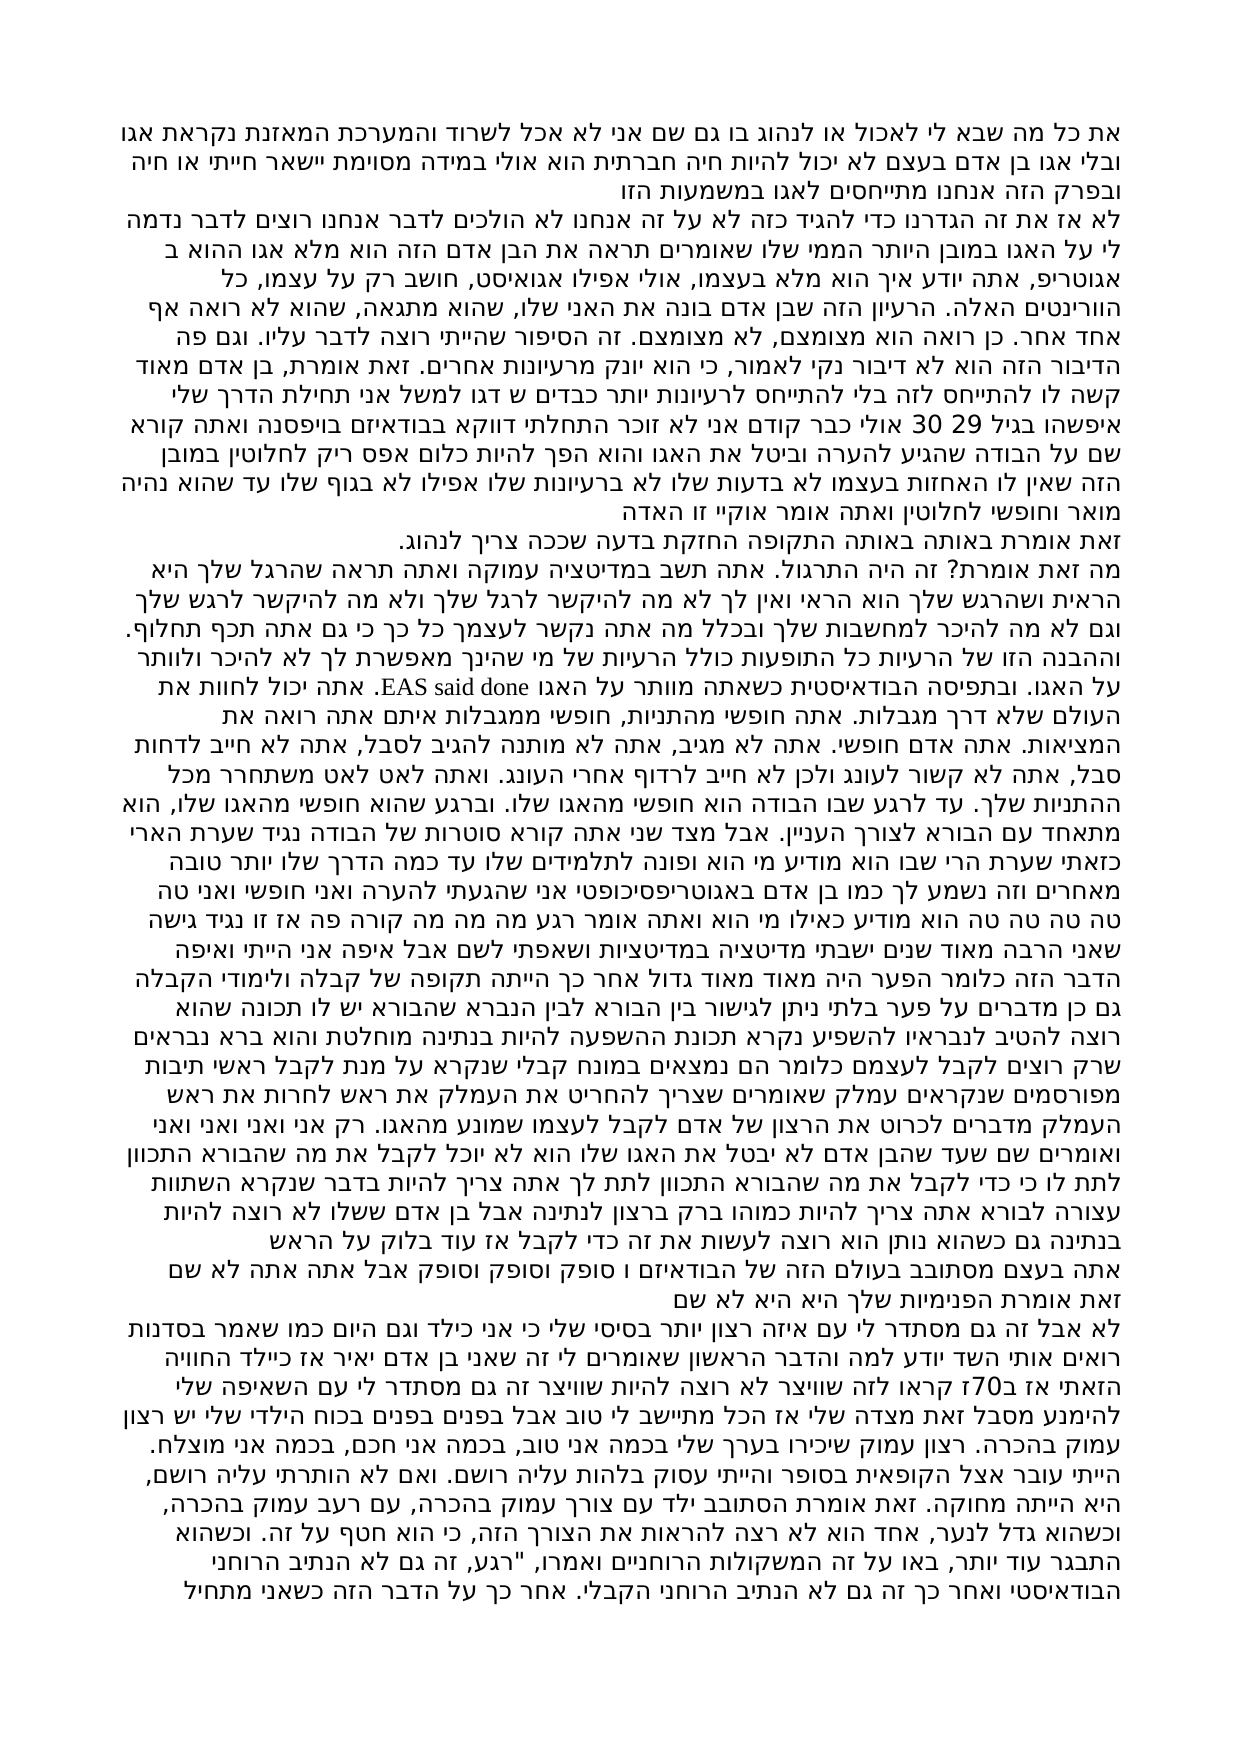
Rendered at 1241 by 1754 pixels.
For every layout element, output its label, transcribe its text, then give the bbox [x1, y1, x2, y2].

text לא אבל זה גם מסתדר לי עם איזה רצון יותר בסיסי שלי כי אני כילד וגם היום כמו שאמר בסדנות רואים אותי השד יודע למה והדבר הראשון שאומרים לי זה שאני בן אדם יאיר אז כיילד החוויה הזאתי אז ב70ז קראו לזה שוויצר לא רוצה להיות שוויצר זה גם מסתדר לי עם השאיפה שלי להימנע מסבל זאת מצדה שלי אז הכל מתיישב לי טוב אבל בפנים בפנים בכוח הילדי שלי יש רצון עמוק בהכרה. רצון עמוק שיכירו בערך שלי בכמה אני טוב, בכמה אני חכם, בכמה אני מוצלח. הייתי עובר אצל הקופאית בסופר והייתי עסוק בלהות עליה רושם. ואם לא הותרתי עליה רושם, היא הייתה מחוקה. זאת אומרת הסתובב ילד עם צורך עמוק בהכרה, עם רעב עמוק בהכרה, וכשהוא גדל לנער, אחד הוא לא רצה להראות את הצורך הזה, כי הוא חטף על זה. וכשהוא התבגר עוד יותר, באו על זה המשקולות הרוחניים ואמרו, "רגע, זה גם לא הנתיב הרוחני הבודאיסטי ואחר כך זה גם לא הנתיב הרוחני הקבלי. אחר כך על הדבר הזה כשאני מתחיל להיות מורה אי שם ב לפני 20 ומשהו שנה אתה גם אומר מורה אז אני אגיד בתחילורי חיימ כאילו רוחני או מורה דרך כזה בטח לא אמור לפעול מתוך אגו [118, 1314, 1122, 1606]
text זאת אומרת באותה באותה התקופה החזקת בדעה שככה צריך לנהוג. [118, 526, 1122, 556]
text ובפרק הזה אנחנו מתייחסים לאגו במשמעות הזו [118, 176, 1122, 206]
text לא אז את זה הגדרנו כדי להגיד כזה לא על זה אנחנו לא הולכים לדבר אנחנו רוצים לדבר נדמה לי על האגו במובן היותר הממי שלו שאומרים תראה את הבן אדם הזה הוא מלא אגו ההוא ב אגוטריפ, אתה יודע איך הוא מלא בעצמו, אולי אפילו אגואיסט, חושב רק על עצמו, כל הוורינטים האלה. הרעיון הזה שבן אדם בונה את האני שלו, שהוא מתגאה, שהוא לא רואה אף אחד אחר. כן רואה הוא מצומצם, לא מצומצם. זה הסיפור שהייתי רוצה לדבר עליו. וגם פה הדיבור הזה הוא לא דיבור נקי לאמור, כי הוא יונק מרעיונות אחרים. זאת אומרת, בן אדם מאוד קשה לו להתייחס לזה בלי להתייחס לרעיונות יותר כבדים ש דגו למשל אני תחילת הדרך שלי איפשהו בגיל 29 30 אולי כבר קודם אני לא זוכר התחלתי דווקא בבודאיזם בויפסנה ואתה קורא שם על הבודה שהגיע להערה וביטל את האגו והוא הפך להיות כלום אפס ריק לחלוטין במובן הזה שאין לו האחזות בעצמו לא בדעות שלו לא ברעיונות שלו אפילו לא בגוף שלו עד שהוא נהיה מואר וחופשי לחלוטין ואתה אומר אוקיי זו האדה [118, 206, 1122, 526]
text מה זאת אומרת? זה היה התרגול. אתה תשב במדיטציה עמוקה ואתה תראה שהרגל שלך היא הראית ושהרגש שלך הוא הראי ואין לך לא מה להיקשר לרגל שלך ולא מה להיקשר לרגש שלך וגם לא מה להיכר למחשבות שלך ובכלל מה אתה נקשר לעצמך כל כך כי גם אתה תכף תחלוף. וההבנה הזו של הרעיות כל התופעות כולל הרעיות של מי שהינך מאפשרת לך לא להיכר ולוותר על האגו. ובתפיסה הבודאיסטית כשאתה מוותר על האגו EAS said done. אתה יכול לחוות את העולם שלא דרך מגבלות. אתה חופשי מהתניות, חופשי ממגבלות איתם אתה רואה את המציאות. אתה אדם חופשי. אתה לא מגיב, אתה לא מותנה להגיב לסבל, אתה לא חייב לדחות סבל, אתה לא קשור לעונג ולכן לא חייב לרדוף אחרי העונג. ואתה לאט לאט משתחרר מכל ההתניות שלך. עד לרגע שבו הבודה הוא חופשי מהאגו שלו. וברגע שהוא חופשי מהאגו שלו, הוא מתאחד עם הבורא לצורך העניין. אבל מצד שני אתה קורא סוטרות של הבודה נגיד שערת הארי כזאתי שערת הרי שבו הוא מודיע מי הוא ופונה לתלמידים שלו עד כמה הדרך שלו יותר טובה מאחרים וזה נשמע לך כמו בן אדם באגוטריפסיכופטי אני שהגעתי להערה ואני חופשי ואני טה טה טה טה טה הוא מודיע כאילו מי הוא ואתה אומר רגע מה מה מה קורה פה אז זו נגיד גישה שאני הרבה מאוד שנים ישבתי מדיטציה במדיטציות ושאפתי לשם אבל איפה אני הייתי ואיפה הדבר הזה כלומר הפער היה מאוד מאוד גדול אחר כך הייתה תקופה של קבלה ולימודי הקבלה גם כן מדברים על פער בלתי ניתן לגישור בין הבורא לבין הנברא שהבורא יש לו תכונה שהוא רוצה להטיב לנבראיו להשפיע נקרא תכונת ההשפעה להיות בנתינה מוחלטת והוא ברא נבראים שרק רוצים לקבל לעצמם כלומר הם נמצאים במונח קבלי שנקרא על מנת לקבל ראשי תיבות מפורסמים שנקראים עמלק שאומרים שצריך להחריט את העמלק את ראש לחרות את ראש העמלק מדברים לכרוט את הרצון של אדם לקבל לעצמו שמונע מהאגו. רק אני ואני ואני ואני ואומרים שם שעד שהבן אדם לא יבטל את האגו שלו הוא לא יוכל לקבל את מה שהבורא התכוון לתת לו כי כדי לקבל את מה שהבורא התכוון לתת לך אתה צריך להיות בדבר שנקרא השתוות עצורה לבורא אתה צריך להיות כמוהו ברק ברצון לנתינה אבל בן אדם ששלו לא רוצה להיות בנתינה גם כשהוא נותן הוא רוצה לעשות את זה כדי לקבל אז עוד בלוק על הראש [118, 556, 1122, 1256]
text אתה בעצם מסתובב בעולם הזה של הבודאיזם ו סופק וסופק וסופק אבל אתה אתה לא שם זאת אומרת הפנימיות שלך היא היא לא שם [118, 1256, 1122, 1314]
text את כל מה שבא לי לאכול או לנהוג בו גם שם אני לא אכל לשרוד והמערכת המאזנת נקראת אגו ובלי אגו בן אדם בעצם לא יכול להיות חיה חברתית הוא אולי במידה מסוימת יישאר חייתי או חיה [118, 118, 1122, 176]
